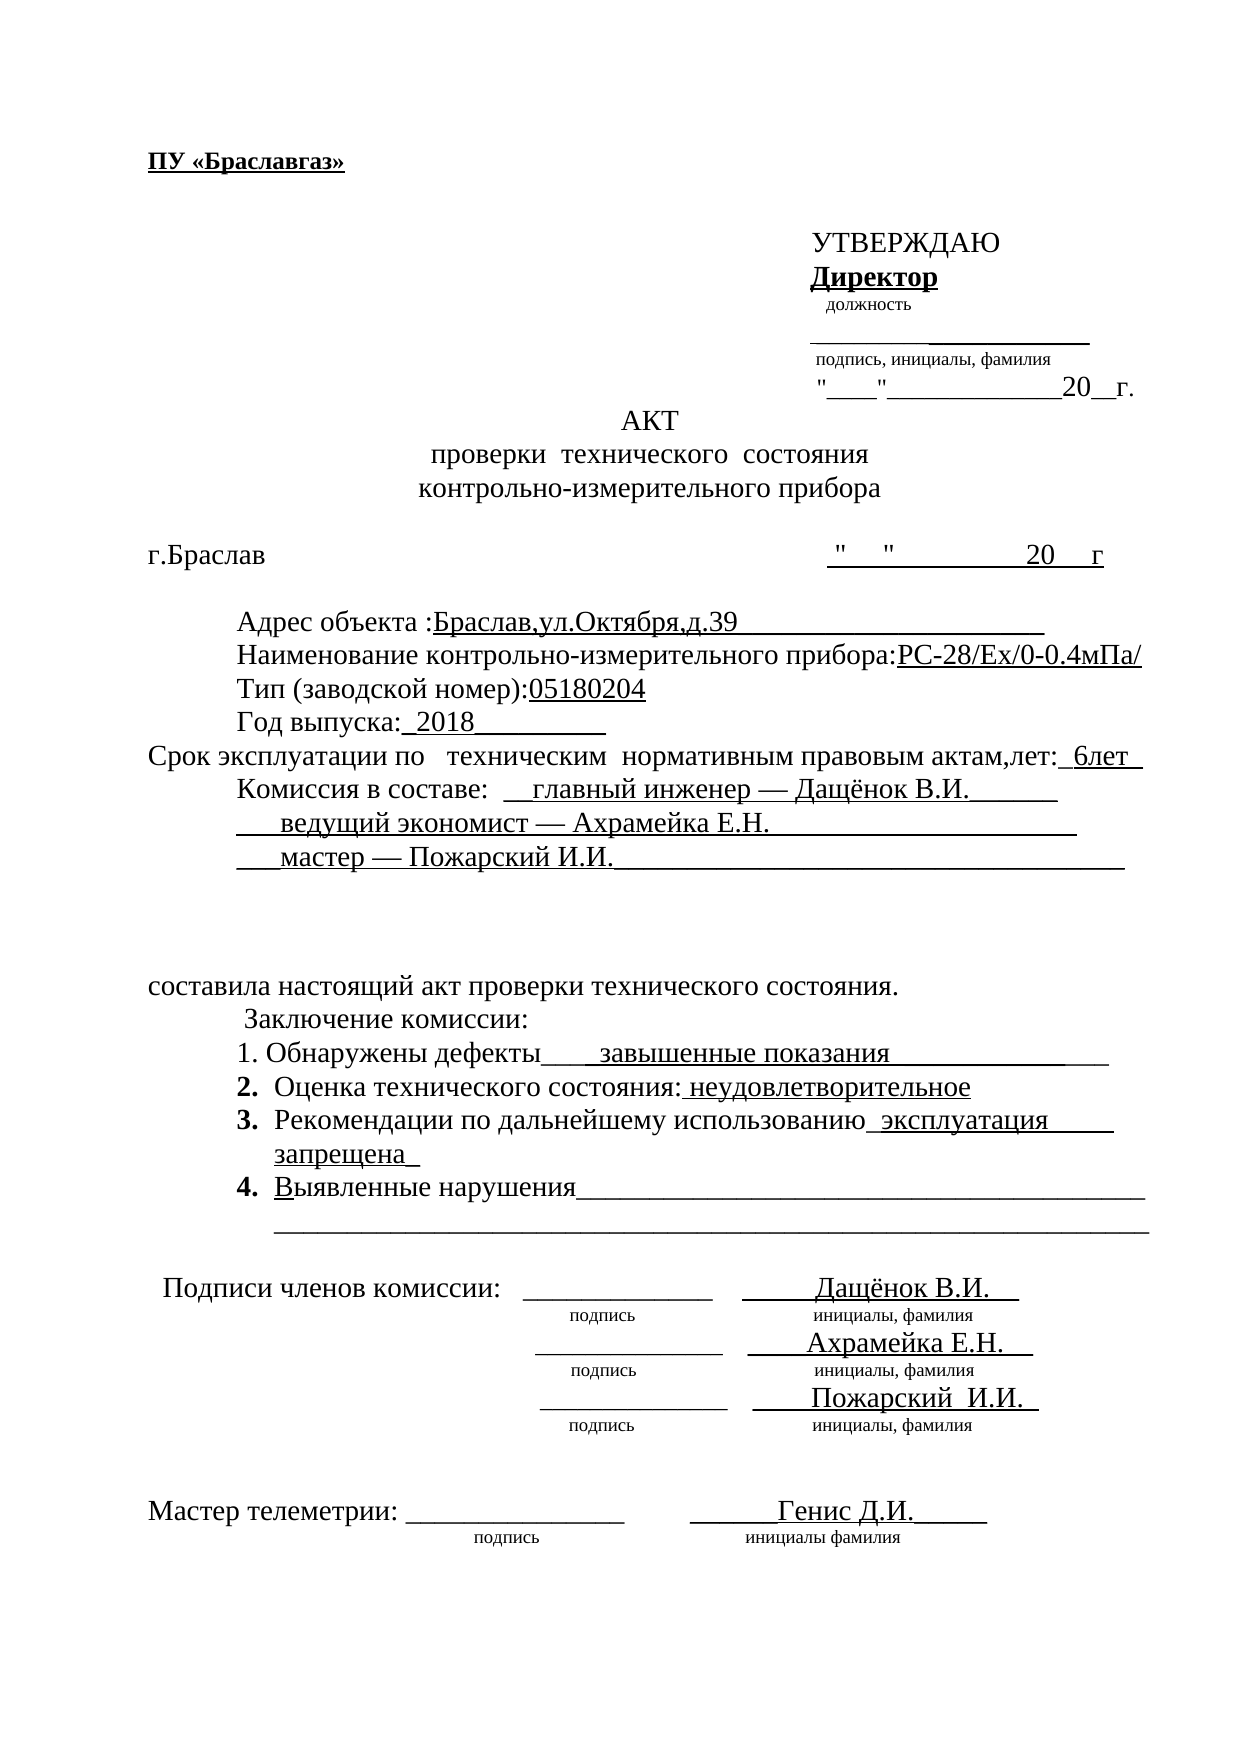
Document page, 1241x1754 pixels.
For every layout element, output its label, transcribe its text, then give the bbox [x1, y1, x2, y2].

text Тип (заводской номер):05180204 [148, 671, 1152, 704]
text Срок эксплуатации по техническим нормативным правовым актам,лет:_6лет_ [148, 738, 1152, 772]
text ___мастер — Пожарский И.И.___________________________________ [148, 839, 1152, 872]
text подпись, инициалы, фамилия [148, 347, 1152, 369]
text 1. Обнаружены дефекты____завышенные показания_______________ [148, 1035, 1152, 1069]
text подпись инициалы фамилия [148, 1526, 1152, 1548]
text контрольно-измерительного прибора [148, 470, 1152, 503]
text должность [148, 292, 1152, 314]
list Оценка технического состояния: неудовлетворительное [236, 1069, 1152, 1102]
list Рекомендации по дальнейшему использованию_эксплуатация____ запрещена_ [236, 1102, 1152, 1169]
text Подписи членов комиссии: _____________ _____Дащёнок В.И.__ [148, 1270, 1152, 1303]
text "____"______________20__г. [148, 369, 1152, 403]
text АКТ [148, 403, 1152, 436]
text ____________________ [148, 314, 1152, 347]
text подпись инициалы, фамилия [148, 1414, 1152, 1435]
text _______________ ____Ахрамейка Е.Н.__ [148, 1325, 1152, 1358]
text проверки технического состояния [148, 436, 1152, 470]
list Выявленные нарушения_______________________________________ [236, 1169, 1152, 1203]
text подпись инициалы, фамилия [148, 1303, 1152, 1325]
text Заключение комиссии: [148, 1002, 1152, 1035]
text Мастер телеметрии: _______________ ______Генис Д.И._____ [148, 1493, 1152, 1526]
text УТВЕРЖДАЮ [148, 225, 1152, 259]
text Директор [148, 259, 1152, 292]
text составила настоящий акт проверки технического состояния. [148, 968, 1152, 1002]
text ПУ «Браславгаз» [148, 146, 1152, 175]
text __ведущий экономист — Ахрамейка Е.Н._____________________ [148, 805, 1152, 839]
text ____________________________________________________________ [274, 1203, 1152, 1236]
text Адрес объекта :Браслав,ул.Октября,д.39_____________________ [148, 604, 1152, 637]
text _______________ ____Пожарский_И.И._ [148, 1380, 1152, 1414]
text подпись инициалы, фамилия [148, 1358, 1152, 1380]
text г.Браслав " "_________20 _г [148, 537, 1152, 570]
text Год выпуска:_2018_________ [148, 704, 1152, 738]
text Комиссия в составе: __главный инженер — Дащёнок В.И.______ [148, 772, 1152, 805]
text Наименование контрольно-измерительного прибора:PC-28/Ex/0-0.4мПа/ [148, 637, 1152, 671]
